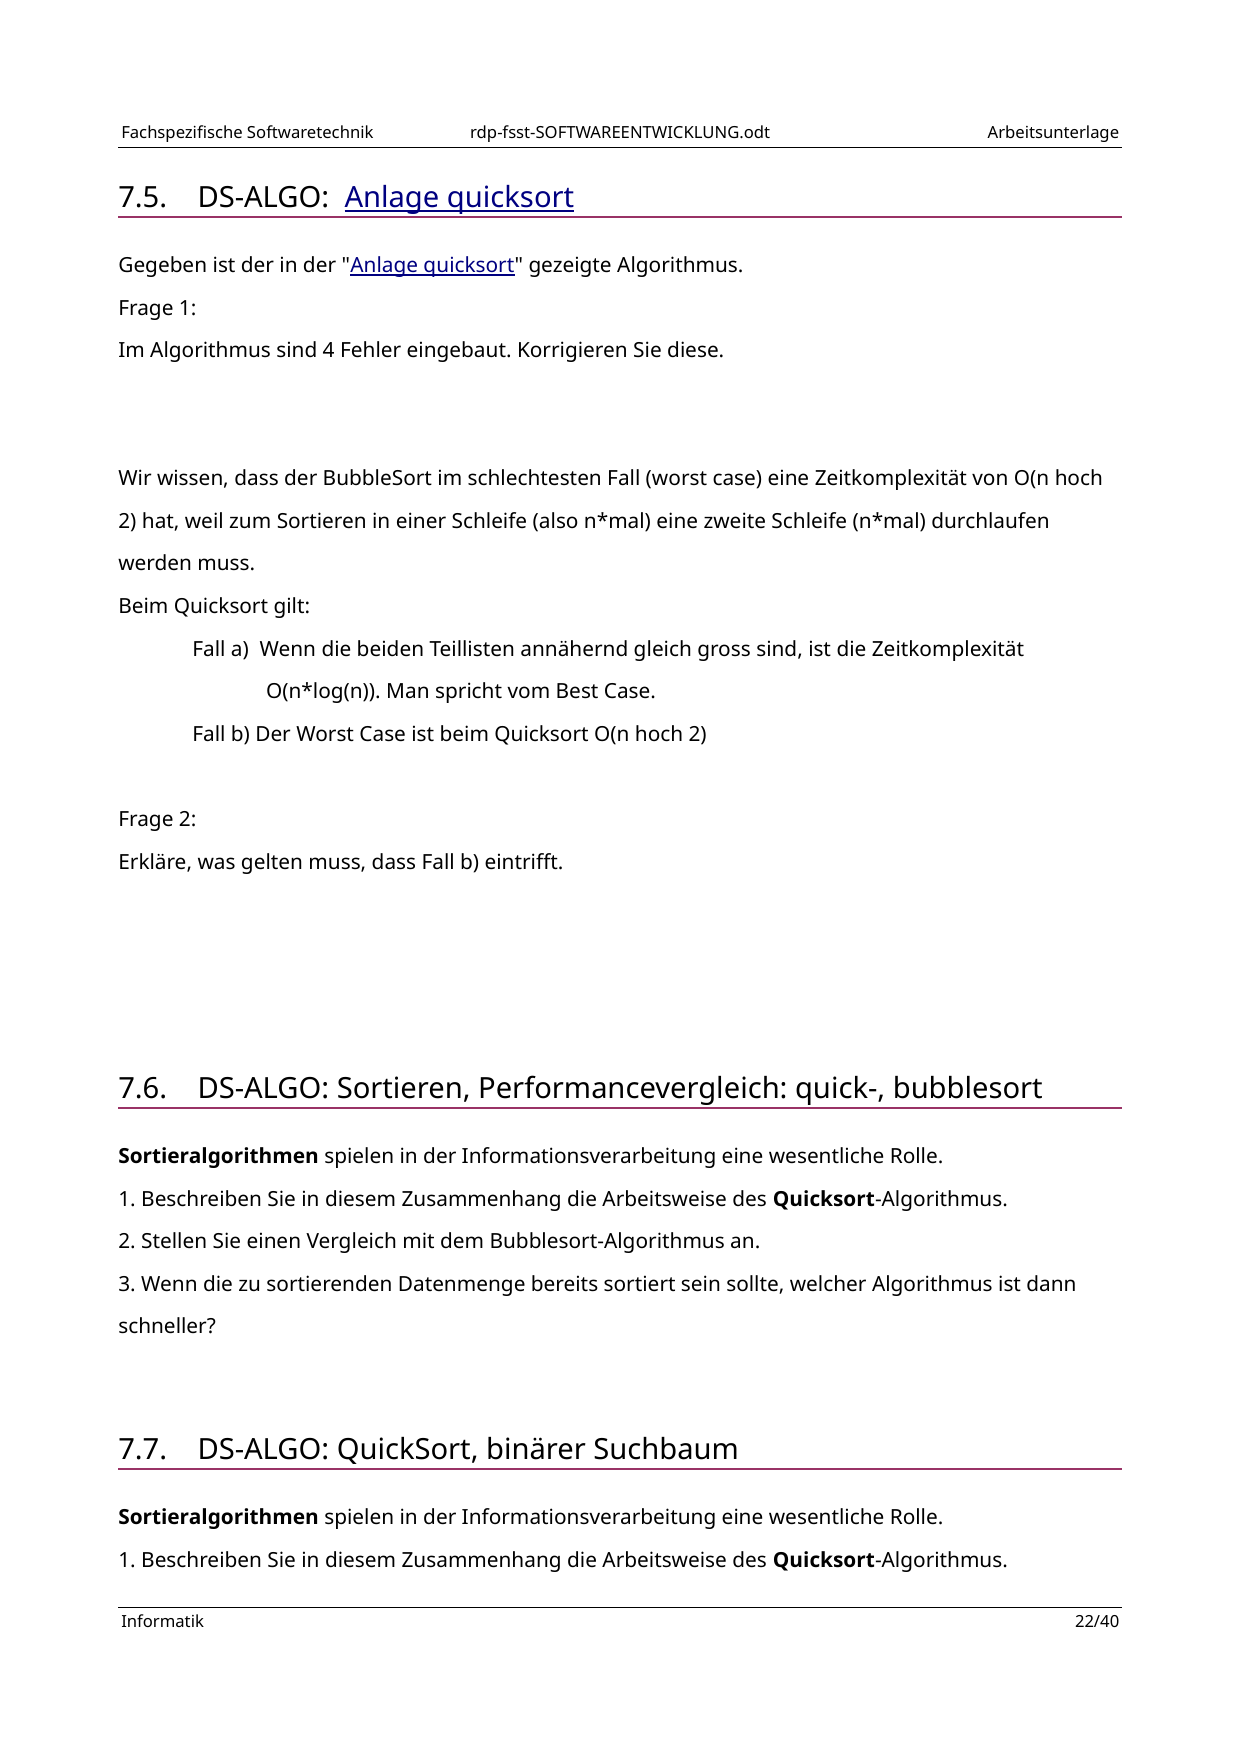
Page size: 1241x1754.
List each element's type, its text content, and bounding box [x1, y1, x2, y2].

text Im Algorithmus sind 4 Fehler eingebaut. Korrigieren Sie diese. [118, 336, 1122, 364]
text O(n*log(n)). Man spricht vom Best Case. [118, 676, 1122, 705]
text Frage 2: [118, 804, 1122, 833]
text 1. Beschreiben Sie in diesem Zusammenhang die Arbeitsweise des Quicksort-Algorithmus. [118, 1545, 1122, 1573]
text Sortieralgorithmen spielen in der Informationsverarbeitung eine wesentliche Rolle. [118, 1141, 1122, 1170]
subtitle DS-ALGO: QuickSort, binärer Suchbaum [118, 1428, 1122, 1468]
text 3. Wenn die zu sortierenden Datenmenge bereits sortiert sein sollte, welcher Algorithmus ist dann schneller? [118, 1269, 1122, 1383]
text Wir wissen, dass der BubbleSort im schlechtesten Fall (worst case) eine Zeitkomplexität von O(n hoch 2) hat, weil zum Sortieren in einer Schleife (also n*mal) eine zweite Schleife (n*mal) durchlaufen werden muss. [118, 463, 1122, 577]
text Fall b) Der Worst Case ist beim Quicksort O(n hoch 2) [118, 719, 1122, 747]
text Sortieralgorithmen spielen in der Informationsverarbeitung eine wesentliche Rolle. [118, 1502, 1122, 1531]
text Gegeben ist der in der "Anlage quicksort" gezeigte Algorithmus. [118, 250, 1122, 279]
text 2. Stellen Sie einen Vergleich mit dem Bubblesort-Algorithmus an. [118, 1226, 1122, 1255]
text 1. Beschreiben Sie in diesem Zusammenhang die Arbeitsweise des Quicksort-Algorithmus. [118, 1184, 1122, 1212]
subtitle DS-ALGO: Anlage quicksort [118, 176, 1122, 216]
text Fall a) Wenn die beiden Teillisten annähernd gleich gross sind, ist die Zeitkomplexität [118, 634, 1122, 662]
text Beim Quicksort gilt: [118, 591, 1122, 619]
text Erkläre, was gelten muss, dass Fall b) eintrifft. [118, 847, 1122, 875]
subtitle DS-ALGO: Sortieren, Performancevergleich: quick-, bubblesort [118, 1067, 1122, 1107]
text Frage 1: [118, 293, 1122, 321]
